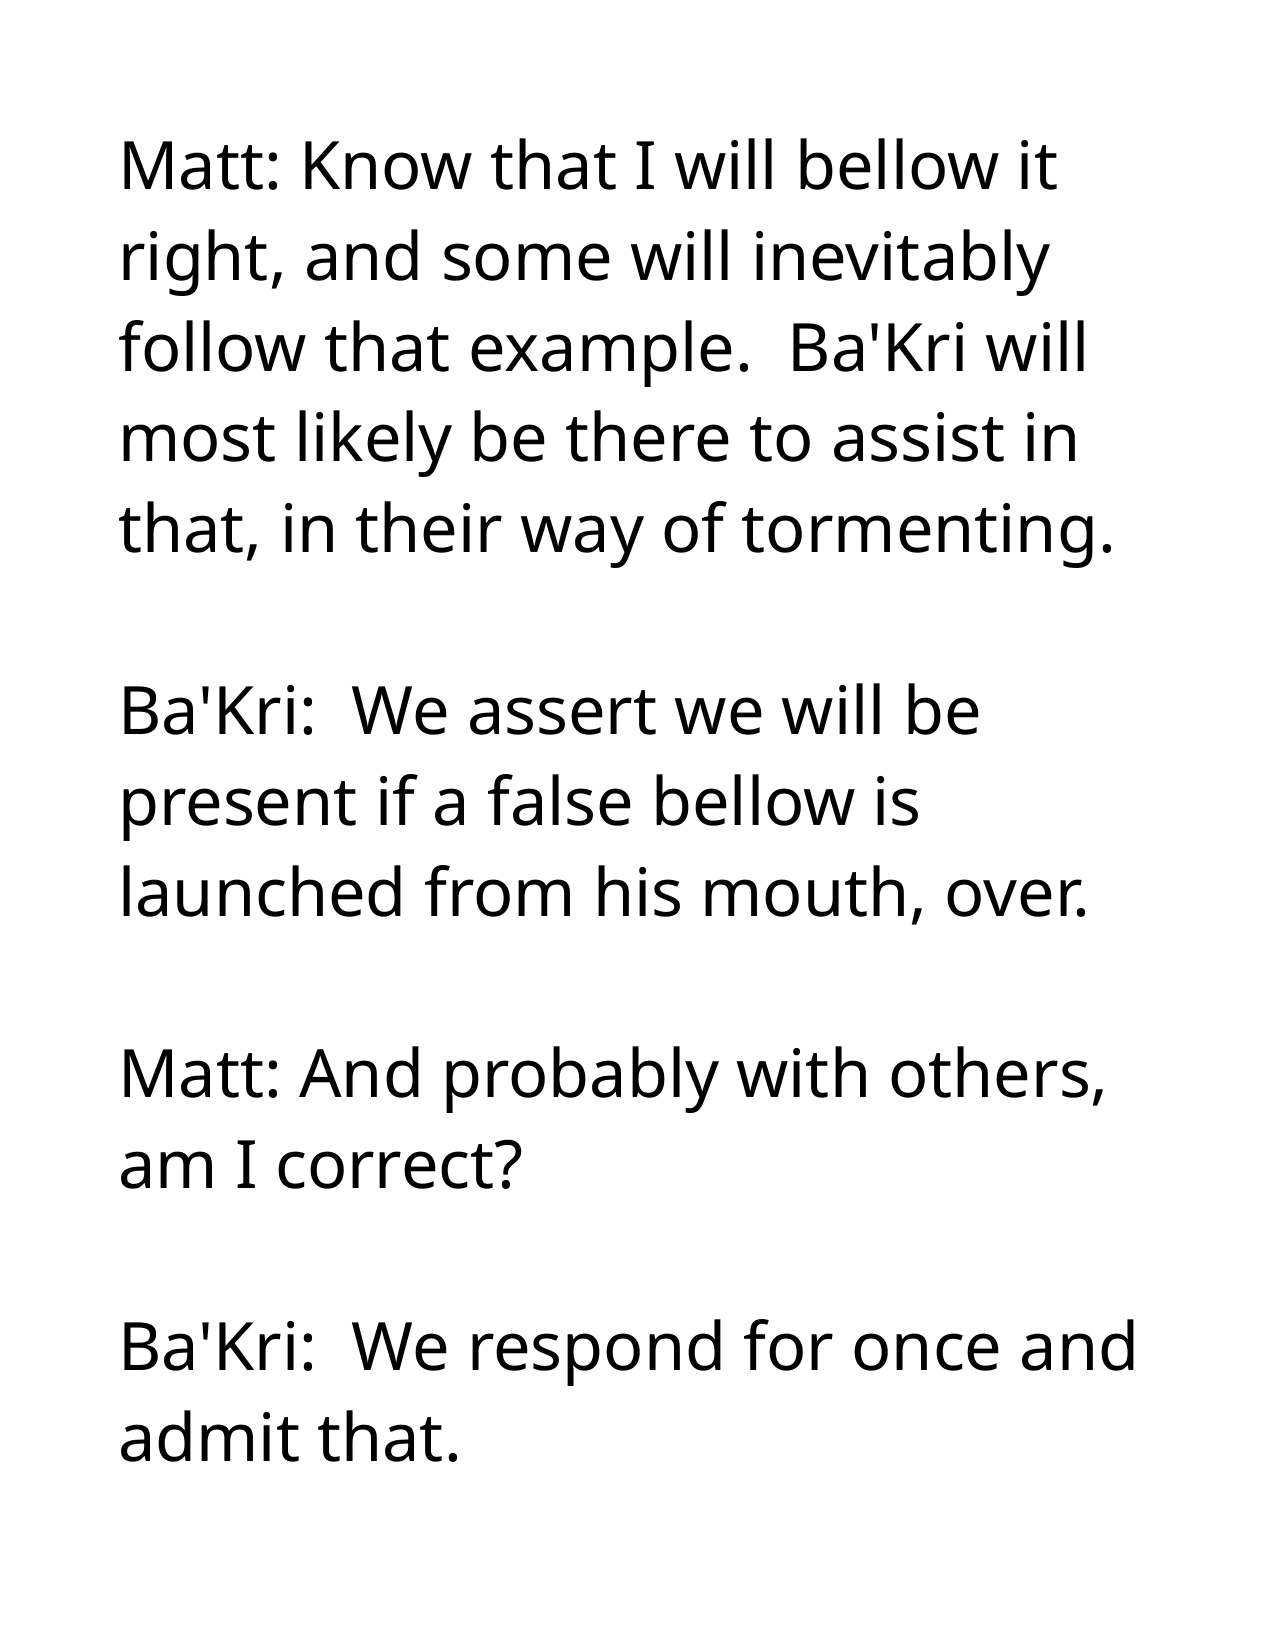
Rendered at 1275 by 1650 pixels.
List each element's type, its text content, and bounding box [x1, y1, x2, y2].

text Ba'Kri: We respond for once and admit that. [118, 1299, 1157, 1481]
text Matt: And probably with others, am I correct? [118, 1026, 1157, 1208]
text Ba'Kri: We assert we will be present if a false bellow is launched from his mouth, over. [118, 663, 1157, 936]
text Matt: Know that I will bellow it right, and some will inevitably follow that example. Ba'Kri will most likely be there to assist in that, in their way of tormenting. [118, 118, 1157, 572]
